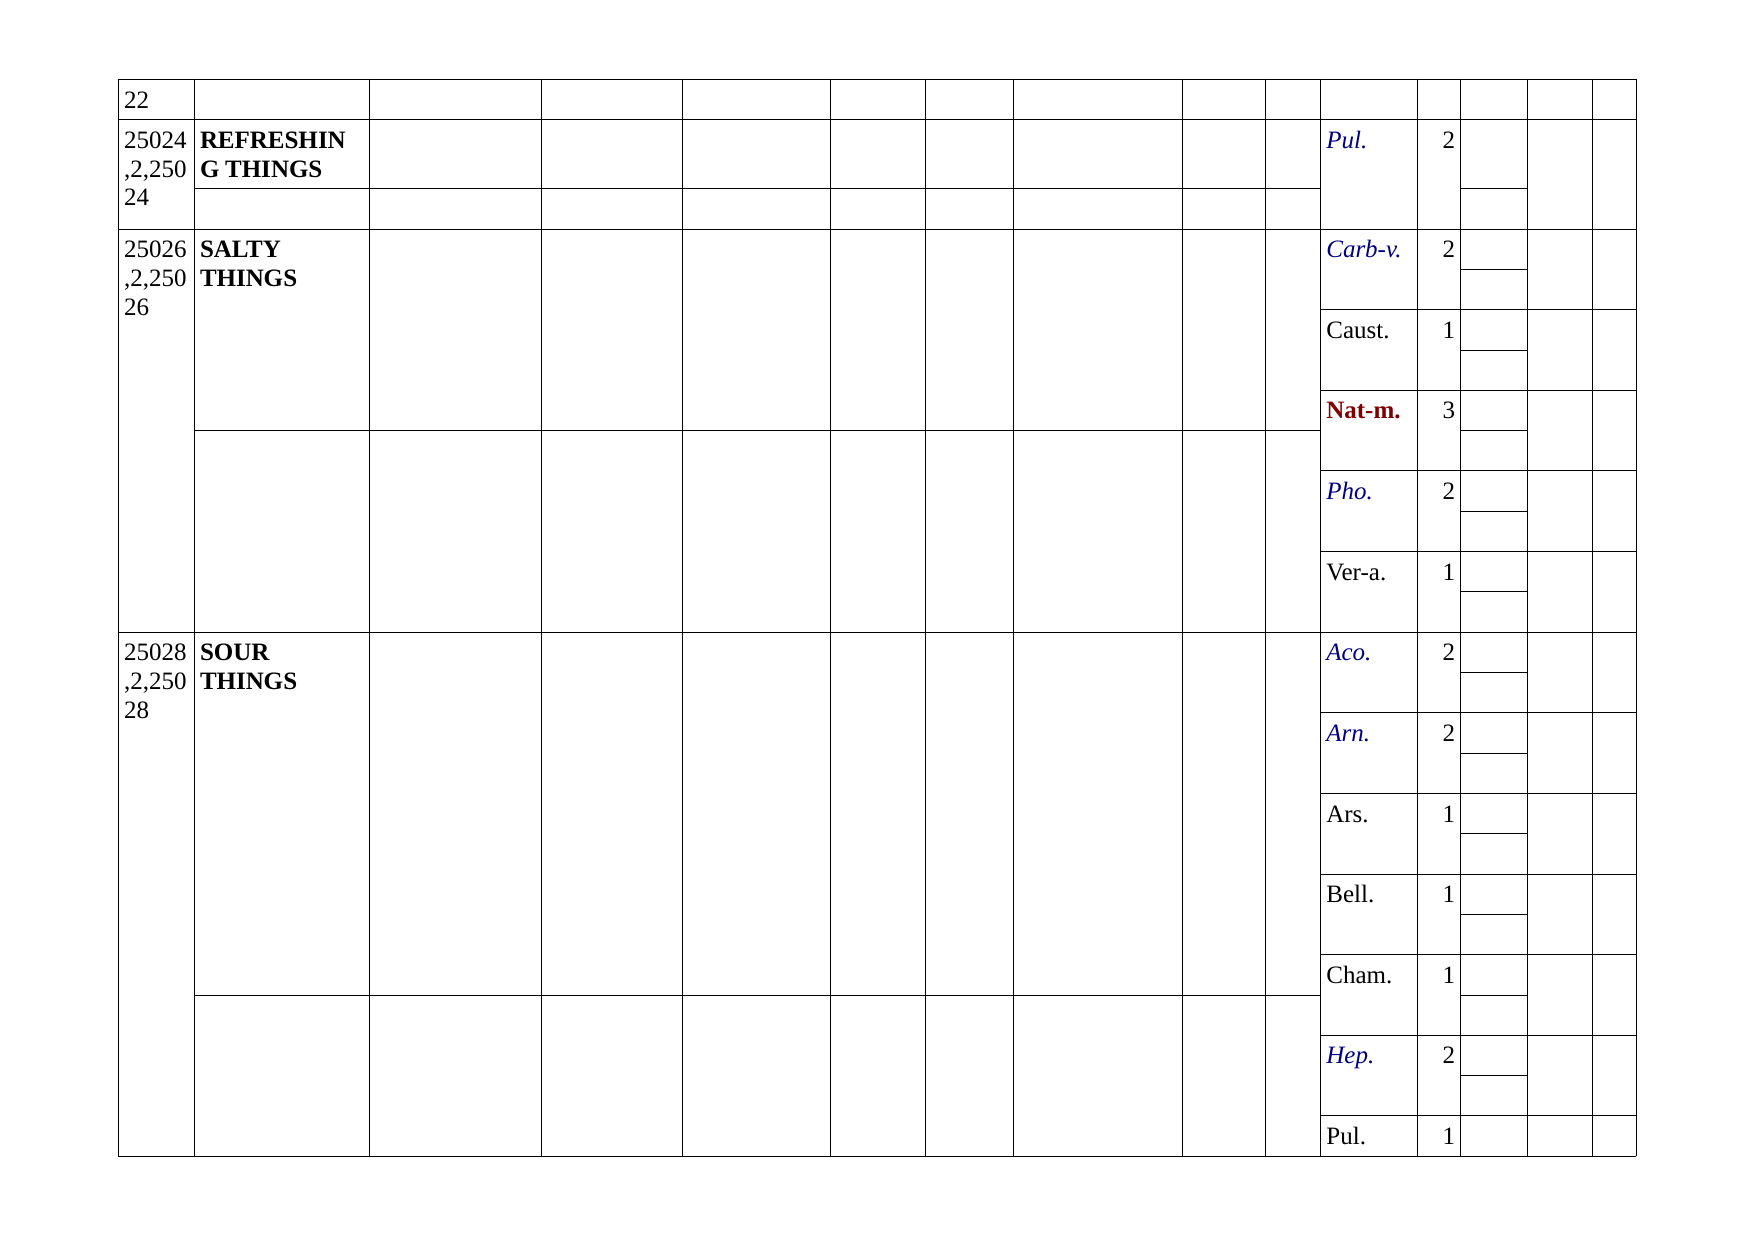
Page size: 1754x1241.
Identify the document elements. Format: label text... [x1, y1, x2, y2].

table_cell [1528, 552, 1592, 632]
table_cell [1461, 552, 1527, 591]
table_cell 2 [1418, 1036, 1460, 1115]
table_cell [926, 230, 1013, 430]
table_cell 1 [1418, 794, 1460, 873]
table_cell 22 [119, 80, 194, 119]
table_cell [1461, 120, 1527, 188]
table_cell [1593, 310, 1636, 390]
table_cell salty things [195, 230, 369, 430]
table_cell [1461, 1076, 1527, 1115]
table_cell [1528, 955, 1592, 1035]
table_cell [1528, 230, 1592, 309]
table_cell refreshing things [195, 120, 369, 188]
table_cell 25028,2,25028 [119, 633, 194, 1156]
table_cell Ver-a. [1321, 552, 1417, 632]
table_cell 1 [1418, 1116, 1460, 1156]
table_cell [1461, 754, 1527, 793]
table_cell [1593, 80, 1636, 119]
table_cell [1528, 1036, 1592, 1115]
table_cell 2 [1418, 713, 1460, 793]
table_cell [370, 230, 541, 430]
table_cell Pho. [1321, 471, 1417, 551]
table_cell [831, 120, 925, 188]
table_cell [1183, 189, 1265, 228]
table_cell [542, 189, 682, 228]
table_cell [683, 996, 830, 1156]
table_cell [1461, 310, 1527, 349]
table_cell Arn. [1321, 713, 1417, 793]
table_cell [1321, 80, 1417, 119]
table_cell [926, 633, 1013, 994]
table_cell [683, 230, 830, 430]
table_cell [926, 996, 1013, 1156]
table_cell [195, 189, 369, 228]
table_cell [1014, 633, 1182, 994]
table_cell [1461, 673, 1527, 712]
table_cell [370, 189, 541, 228]
table_cell [1418, 80, 1460, 119]
table_cell [195, 431, 369, 632]
table_cell [831, 633, 925, 994]
table_cell Carb-v. [1321, 230, 1417, 309]
table_cell [1461, 794, 1527, 833]
table_cell [542, 120, 682, 188]
table_cell Hep. [1321, 1036, 1417, 1115]
table_cell [926, 189, 1013, 228]
table_cell [370, 80, 541, 119]
table_cell [1183, 230, 1265, 430]
table_cell 2 [1418, 230, 1460, 309]
table_cell [831, 996, 925, 1156]
table_cell [1183, 120, 1265, 188]
table_cell [926, 120, 1013, 188]
table_cell [370, 996, 541, 1156]
table_cell 25026,2,25026 [119, 230, 194, 632]
table_cell [1593, 1116, 1636, 1156]
table_cell [542, 633, 682, 994]
table_cell [542, 996, 682, 1156]
table_cell [831, 80, 925, 119]
table_cell Cham. [1321, 955, 1417, 1035]
table_cell [926, 80, 1013, 119]
table_cell [1528, 310, 1592, 390]
table_cell [1593, 794, 1636, 873]
table_cell [1528, 794, 1592, 873]
table_cell 1 [1418, 875, 1460, 954]
table_cell [683, 633, 830, 994]
table_cell [1014, 996, 1182, 1156]
table_cell [1266, 120, 1320, 188]
table_cell 25024,2,25024 [119, 120, 194, 228]
table_cell [683, 189, 830, 228]
table_cell 2 [1418, 633, 1460, 712]
table_cell [370, 120, 541, 188]
table_cell [683, 120, 830, 188]
table_cell [1528, 120, 1592, 228]
table_cell [831, 230, 925, 430]
table_cell [195, 996, 369, 1156]
table_cell [1593, 633, 1636, 712]
table_cell [1593, 955, 1636, 1035]
table_cell [1461, 391, 1527, 430]
table_cell 1 [1418, 310, 1460, 390]
table_cell [1266, 996, 1320, 1156]
table_cell 1 [1418, 552, 1460, 632]
table_cell [1593, 391, 1636, 470]
table_cell [1461, 270, 1527, 309]
table_cell [1593, 552, 1636, 632]
table_cell [831, 189, 925, 228]
table_cell [1461, 189, 1527, 228]
table_cell [1461, 996, 1527, 1035]
table_cell [1528, 633, 1592, 712]
table_cell [1528, 713, 1592, 793]
table_cell [1593, 875, 1636, 954]
table_cell [1528, 391, 1592, 470]
table_cell [1461, 471, 1527, 511]
table_cell Pul. [1321, 120, 1417, 228]
table_cell sour things [195, 633, 369, 994]
table_cell 1 [1418, 955, 1460, 1035]
table_cell [1014, 189, 1182, 228]
table_cell [1461, 633, 1527, 672]
table_cell [1014, 431, 1182, 632]
table_cell 2 [1418, 471, 1460, 551]
table_cell [831, 431, 925, 632]
table_cell [683, 80, 830, 119]
table_cell [1266, 80, 1320, 119]
table_cell [1461, 915, 1527, 954]
table_cell [1014, 230, 1182, 430]
table_cell [1461, 834, 1527, 873]
table_cell [542, 431, 682, 632]
table_cell [1461, 955, 1527, 994]
table_cell [195, 80, 369, 119]
table_cell [1593, 471, 1636, 551]
table_cell [1461, 351, 1527, 390]
table_cell 3 [1418, 391, 1460, 470]
table_cell [1528, 471, 1592, 551]
table_cell [1014, 120, 1182, 188]
table_cell [683, 431, 830, 632]
table_cell [542, 230, 682, 430]
table_cell [1461, 713, 1527, 753]
table_cell Caust. [1321, 310, 1417, 390]
table_cell [1183, 431, 1265, 632]
table_cell Pul. [1321, 1116, 1417, 1156]
table_cell Aco. [1321, 633, 1417, 712]
table_cell [1593, 1036, 1636, 1115]
table_cell [370, 431, 541, 632]
table_cell [1461, 431, 1527, 470]
table_cell [1461, 1036, 1527, 1075]
table_cell [1461, 1116, 1527, 1156]
table_cell [1593, 713, 1636, 793]
table_cell [1461, 80, 1527, 119]
table_cell [1593, 120, 1636, 228]
table_cell Nat-m. [1321, 391, 1417, 470]
table_cell 2 [1418, 120, 1460, 228]
table_cell [1528, 80, 1592, 119]
table_cell [1593, 230, 1636, 309]
table_cell Bell. [1321, 875, 1417, 954]
table_cell [926, 431, 1013, 632]
table_cell [1266, 189, 1320, 228]
table_cell [1183, 80, 1265, 119]
table_cell [1528, 1116, 1592, 1156]
table_cell [1266, 230, 1320, 430]
table_cell Ars. [1321, 794, 1417, 873]
table_cell [1461, 512, 1527, 551]
table_cell [370, 633, 541, 994]
table_cell [542, 80, 682, 119]
table_cell [1461, 230, 1527, 269]
table_cell [1461, 592, 1527, 632]
table_cell [1266, 633, 1320, 994]
table_cell [1266, 431, 1320, 632]
table_cell [1183, 633, 1265, 994]
table_cell [1528, 875, 1592, 954]
table_cell [1461, 875, 1527, 914]
table_cell [1183, 996, 1265, 1156]
table_cell [1014, 80, 1182, 119]
